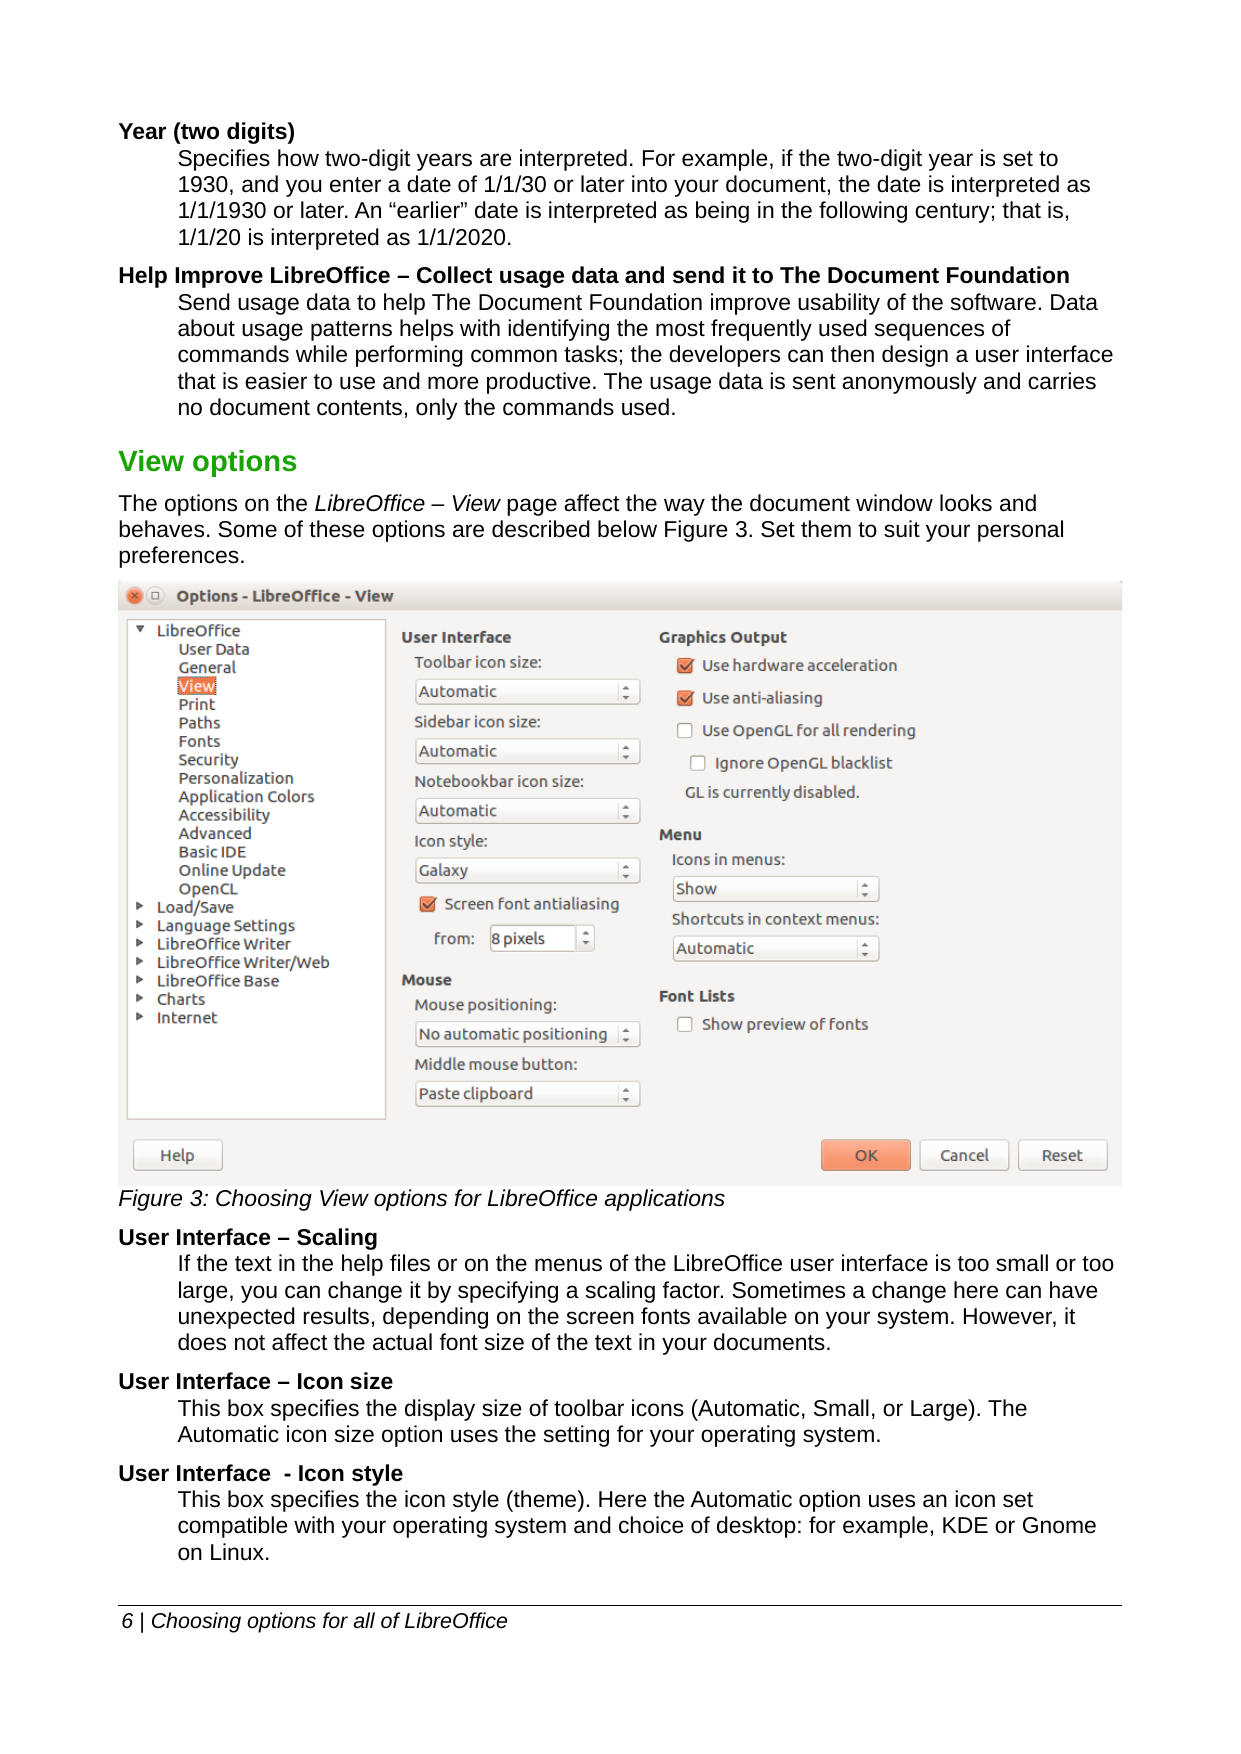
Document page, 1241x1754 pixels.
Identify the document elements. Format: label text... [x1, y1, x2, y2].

text This box specifies the icon style (theme). Here the Automatic option uses an icon set compatible with your operating system and choice of desktop: for example, KDE or Gnome on Linux. [177, 1486, 1122, 1565]
text Send usage data to help The Document Foundation improve usability of the software. Data about usage patterns helps with identifying the most frequently used sequences of commands while performing common tasks; the developers can then design a user interface that is easier to use and more productive. The usage data is sent anonymously and carries no document contents, only the commands used. [177, 289, 1122, 421]
subtitle View options [118, 444, 1122, 478]
text Specifies how two-digit years are interpreted. For example, if the two-digit year is set to 1930, and you enter a date of 1/1/30 or later into your document, the date is interpreted as 1/1/1930 or later. An “earlier” date is interpreted as being in the following century; that is, 1/1/20 is interpreted as 1/1/2020. [177, 144, 1122, 250]
text Help Improve LibreOffice – Collect usage data and send it to The Document Foundation [118, 262, 1122, 289]
text If the text in the help files or on the menus of the LibreOffice user interface is too small or too large, you can change it by specifying a scaling factor. Sometimes a change here can have unexpected results, depending on the screen fonts available on your system. However, it does not affect the actual font size of the text in your documents. [177, 1250, 1122, 1356]
text Year (two digits) [118, 118, 1122, 144]
text This box specifies the display size of toolbar icons (Automatic, Small, or Large). The Automatic icon size option uses the setting for your operating system. [177, 1394, 1122, 1447]
text The options on the LibreOffice – View page affect the way the document window looks and behaves. Some of these options are described below Figure 3. Set them to suit your personal preferences. [118, 489, 1122, 568]
picture [118, 581, 1123, 1186]
text User Interface – Icon size [118, 1368, 1122, 1394]
text Figure 3: Choosing View options for LibreOffice applications [118, 1186, 1122, 1211]
text User Interface - Icon style [118, 1460, 1122, 1486]
text User Interface – Scaling [118, 1224, 1122, 1250]
